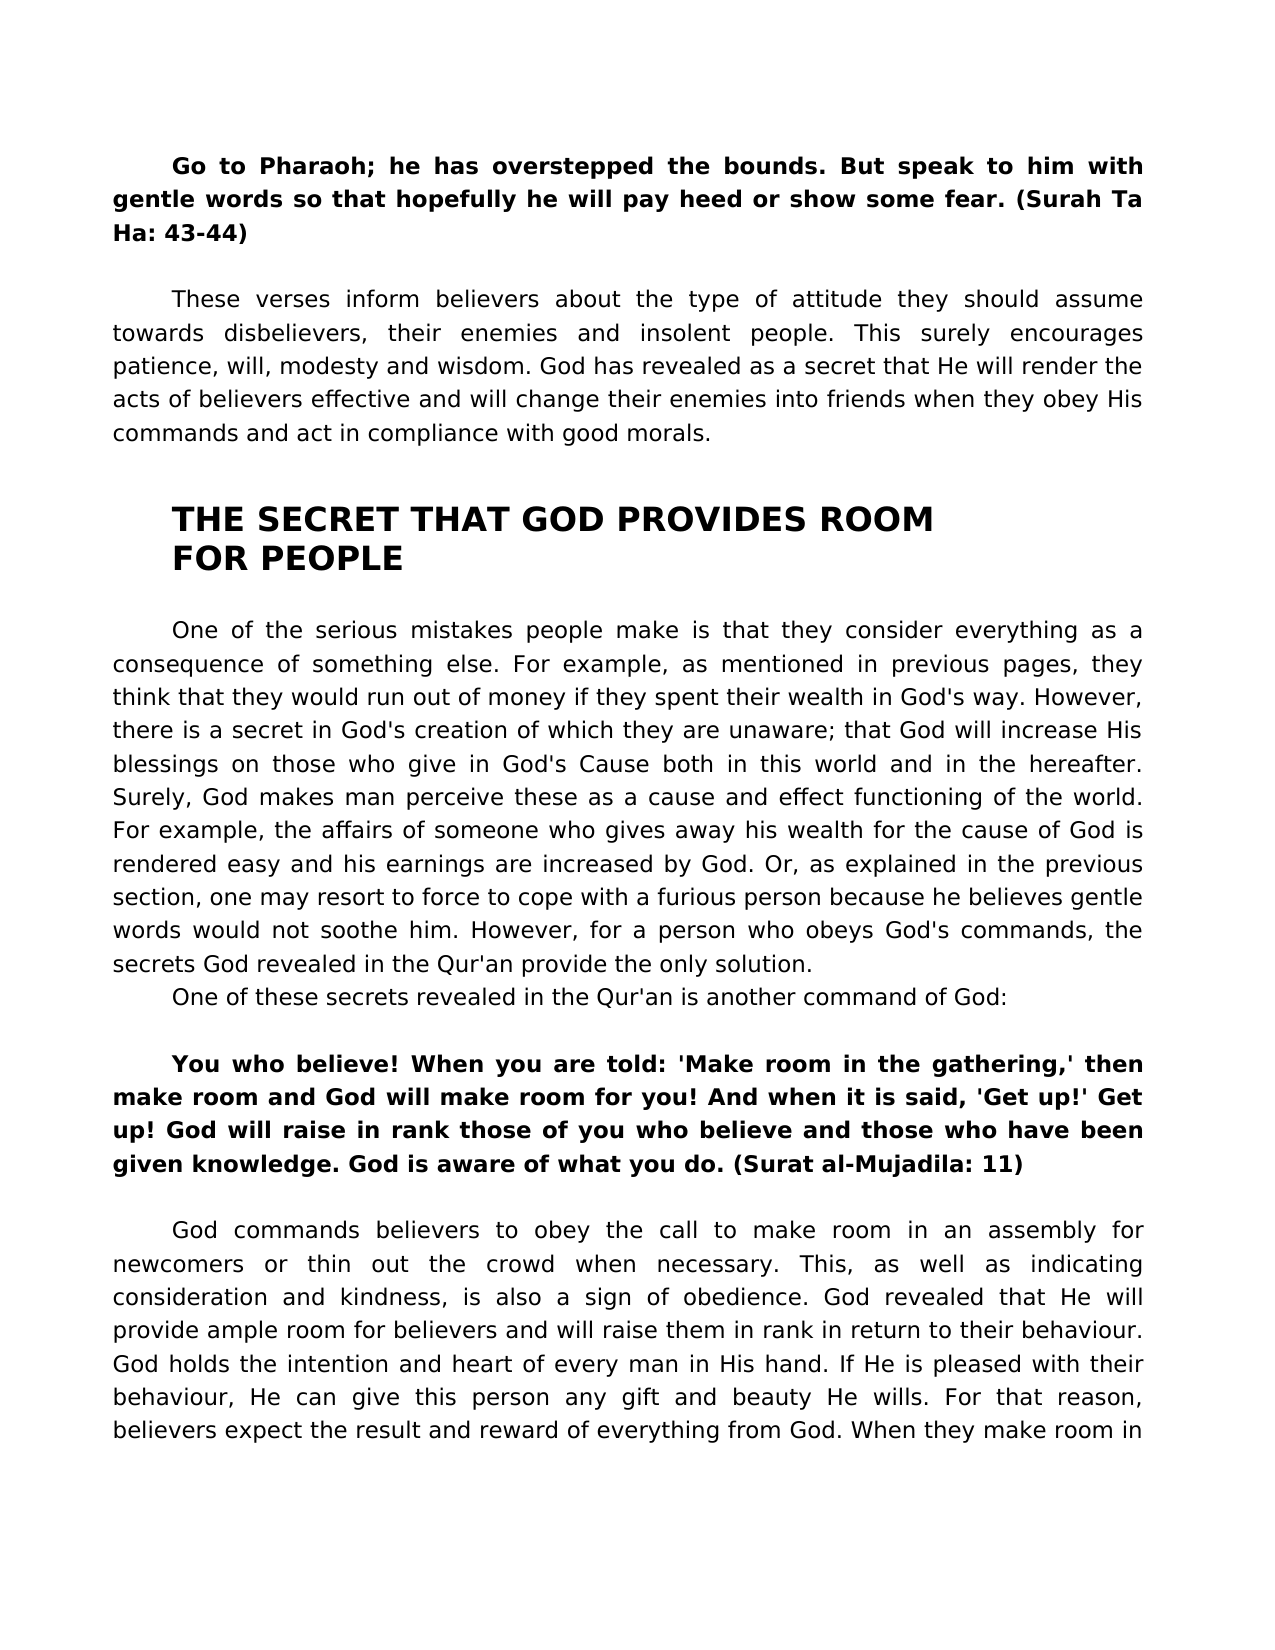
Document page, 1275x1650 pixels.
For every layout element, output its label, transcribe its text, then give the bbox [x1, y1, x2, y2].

text God commands believers to obey the call to make room in an assembly for newcomers or thin out the crowd when necessary. This, as well as indicating consideration and kindness, is also a sign of obedience. God revealed that He will provide ample room for believers and will raise them in rank in return to their behaviour. God holds the intention and heart of every man in His hand. If He is pleased with their behaviour, He can give this person any gift and beauty He wills. For that reason, believers expect the result and reward of everything from God. When they make room in [112, 1212, 1145, 1445]
text Go to Pharaoh; he has overstepped the bounds. But speak to him with gentle words so that hopefully he will pay heed or show some fear. (Surah Ta Ha: 43-44) [112, 148, 1145, 248]
text These verses inform believers about the type of attitude they should assume towards disbelievers, their enemies and insolent people. This surely encourages patience, will, modesty and wisdom. God has revealed as a secret that He will render the acts of believers effective and will change their enemies into friends when they obey His commands and act in compliance with good morals. [112, 281, 1145, 448]
text One of the serious mistakes people make is that they consider everything as a consequence of something else. For example, as mentioned in previous pages, they think that they would run out of money if they spent their wealth in God's way. However, there is a secret in God's creation of which they are unaware; that God will increase His blessings on those who give in God's Cause both in this world and in the hereafter. Surely, God makes man perceive these as a cause and effect functioning of the world. For example, the affairs of someone who gives away his wealth for the cause of God is rendered easy and his earnings are increased by God. Or, as explained in the previous section, one may resort to force to cope with a furious person because he believes gentle words would not soothe him. However, for a person who obeys God's commands, the secrets God revealed in the Qur'an provide the only solution. [112, 612, 1145, 979]
text One of these secrets revealed in the Qur'an is another command of God: [112, 979, 1145, 1012]
text FOR PEOPLE [112, 540, 1145, 579]
text THE SECRET THAT GOD PROVIDES ROOM [112, 501, 1145, 540]
text You who believe! When you are told: 'Make room in the gathering,' then make room and God will make room for you! And when it is said, 'Get up!' Get up! God will raise in rank those of you who believe and those who have been given knowledge. God is aware of what you do. (Surat al-Mujadila: 11) [112, 1045, 1145, 1179]
